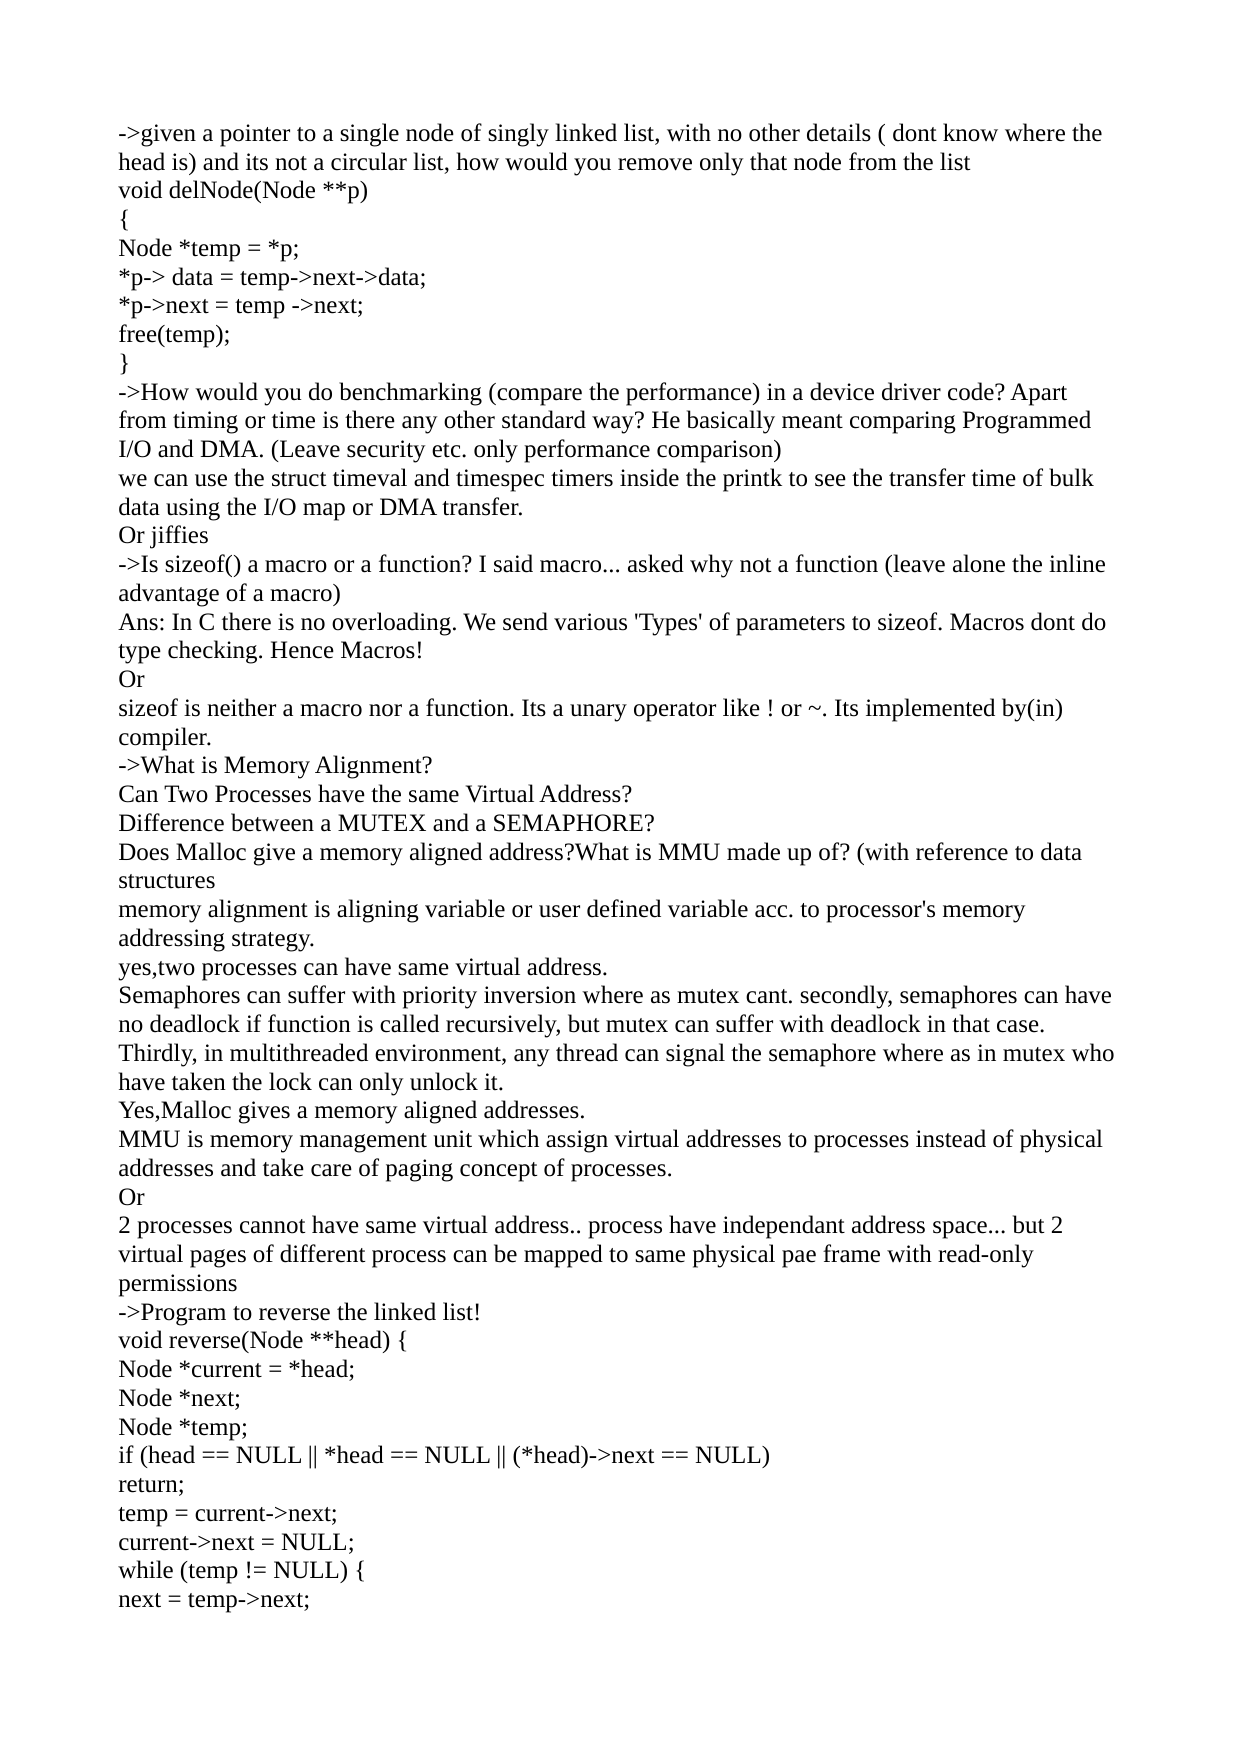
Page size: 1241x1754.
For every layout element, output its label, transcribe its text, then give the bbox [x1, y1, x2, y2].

text head is) and its not a circular list, how would you remove only that node from the list [118, 147, 1122, 176]
text Or [118, 1182, 1122, 1211]
text ->What is Memory Alignment? [118, 751, 1122, 779]
text permissions [118, 1268, 1122, 1297]
text temp = current->next; [118, 1498, 1122, 1527]
text Or jiffies [118, 521, 1122, 549]
text I/O and DMA. (Leave security etc. only performance comparison) [118, 434, 1122, 463]
text *p->next = temp ->next; [118, 291, 1122, 319]
text yes,two processes can have same virtual address. [118, 952, 1122, 981]
text data using the I/O map or DMA transfer. [118, 492, 1122, 521]
text } [118, 348, 1122, 377]
text ->given a pointer to a single node of singly linked list, with no other details ( dont know where the [118, 118, 1122, 147]
text Node *current = *head; [118, 1354, 1122, 1383]
text addressing strategy. [118, 923, 1122, 952]
text memory alignment is aligning variable or user defined variable acc. to processor's memory [118, 894, 1122, 923]
text 2 processes cannot have same virtual address.. process have independant address space... but 2 [118, 1211, 1122, 1239]
text current->next = NULL; [118, 1527, 1122, 1556]
text if (head == NULL || *head == NULL || (*head)->next == NULL) [118, 1441, 1122, 1469]
text Does Malloc give a memory aligned address?What is MMU made up of? (with reference to data structures [118, 837, 1122, 894]
text ->How would you do benchmarking (compare the performance) in a device driver code? Apart [118, 377, 1122, 406]
text virtual pages of different process can be mapped to same physical pae frame with read-only [118, 1239, 1122, 1268]
text Or [118, 664, 1122, 693]
text ->Is sizeof() a macro or a function? I said macro... asked why not a function (leave alone the inline [118, 549, 1122, 578]
text sizeof is neither a macro nor a function. Its a unary operator like ! or ~. Its implemented by(in) [118, 693, 1122, 722]
text we can use the struct timeval and timespec timers inside the printk to see the transfer time of bulk [118, 463, 1122, 492]
text have taken the lock can only unlock it. [118, 1067, 1122, 1096]
text MMU is memory management unit which assign virtual addresses to processes instead of physical [118, 1124, 1122, 1153]
text Node *temp; [118, 1412, 1122, 1441]
text *p-> data = temp->next->data; [118, 262, 1122, 291]
text Thirdly, in multithreaded environment, any thread can signal the semaphore where as in mutex who [118, 1038, 1122, 1067]
text Node *next; [118, 1383, 1122, 1412]
text Yes,Malloc gives a memory aligned addresses. [118, 1096, 1122, 1124]
text void delNode(Node **p) [118, 176, 1122, 204]
text Can Two Processes have the same Virtual Address? [118, 779, 1122, 808]
text compiler. [118, 722, 1122, 751]
text while (temp != NULL) { [118, 1556, 1122, 1584]
text from timing or time is there any other standard way? He basically meant comparing Programmed [118, 406, 1122, 434]
text type checking. Hence Macros! [118, 636, 1122, 664]
text no deadlock if function is called recursively, but mutex can suffer with deadlock in that case. [118, 1009, 1122, 1038]
text addresses and take care of paging concept of processes. [118, 1153, 1122, 1182]
text void reverse(Node **head) { [118, 1326, 1122, 1354]
text next = temp->next; [118, 1584, 1122, 1613]
text return; [118, 1469, 1122, 1498]
text free(temp); [118, 319, 1122, 348]
text ->Program to reverse the linked list! [118, 1297, 1122, 1326]
text { [118, 204, 1122, 233]
text Ans: In C there is no overloading. We send various 'Types' of parameters to sizeof. Macros dont do [118, 607, 1122, 636]
text Node *temp = *p; [118, 233, 1122, 262]
text advantage of a macro) [118, 578, 1122, 607]
text Difference between a MUTEX and a SEMAPHORE? [118, 808, 1122, 837]
text Semaphores can suffer with priority inversion where as mutex cant. secondly, semaphores can have [118, 981, 1122, 1009]
